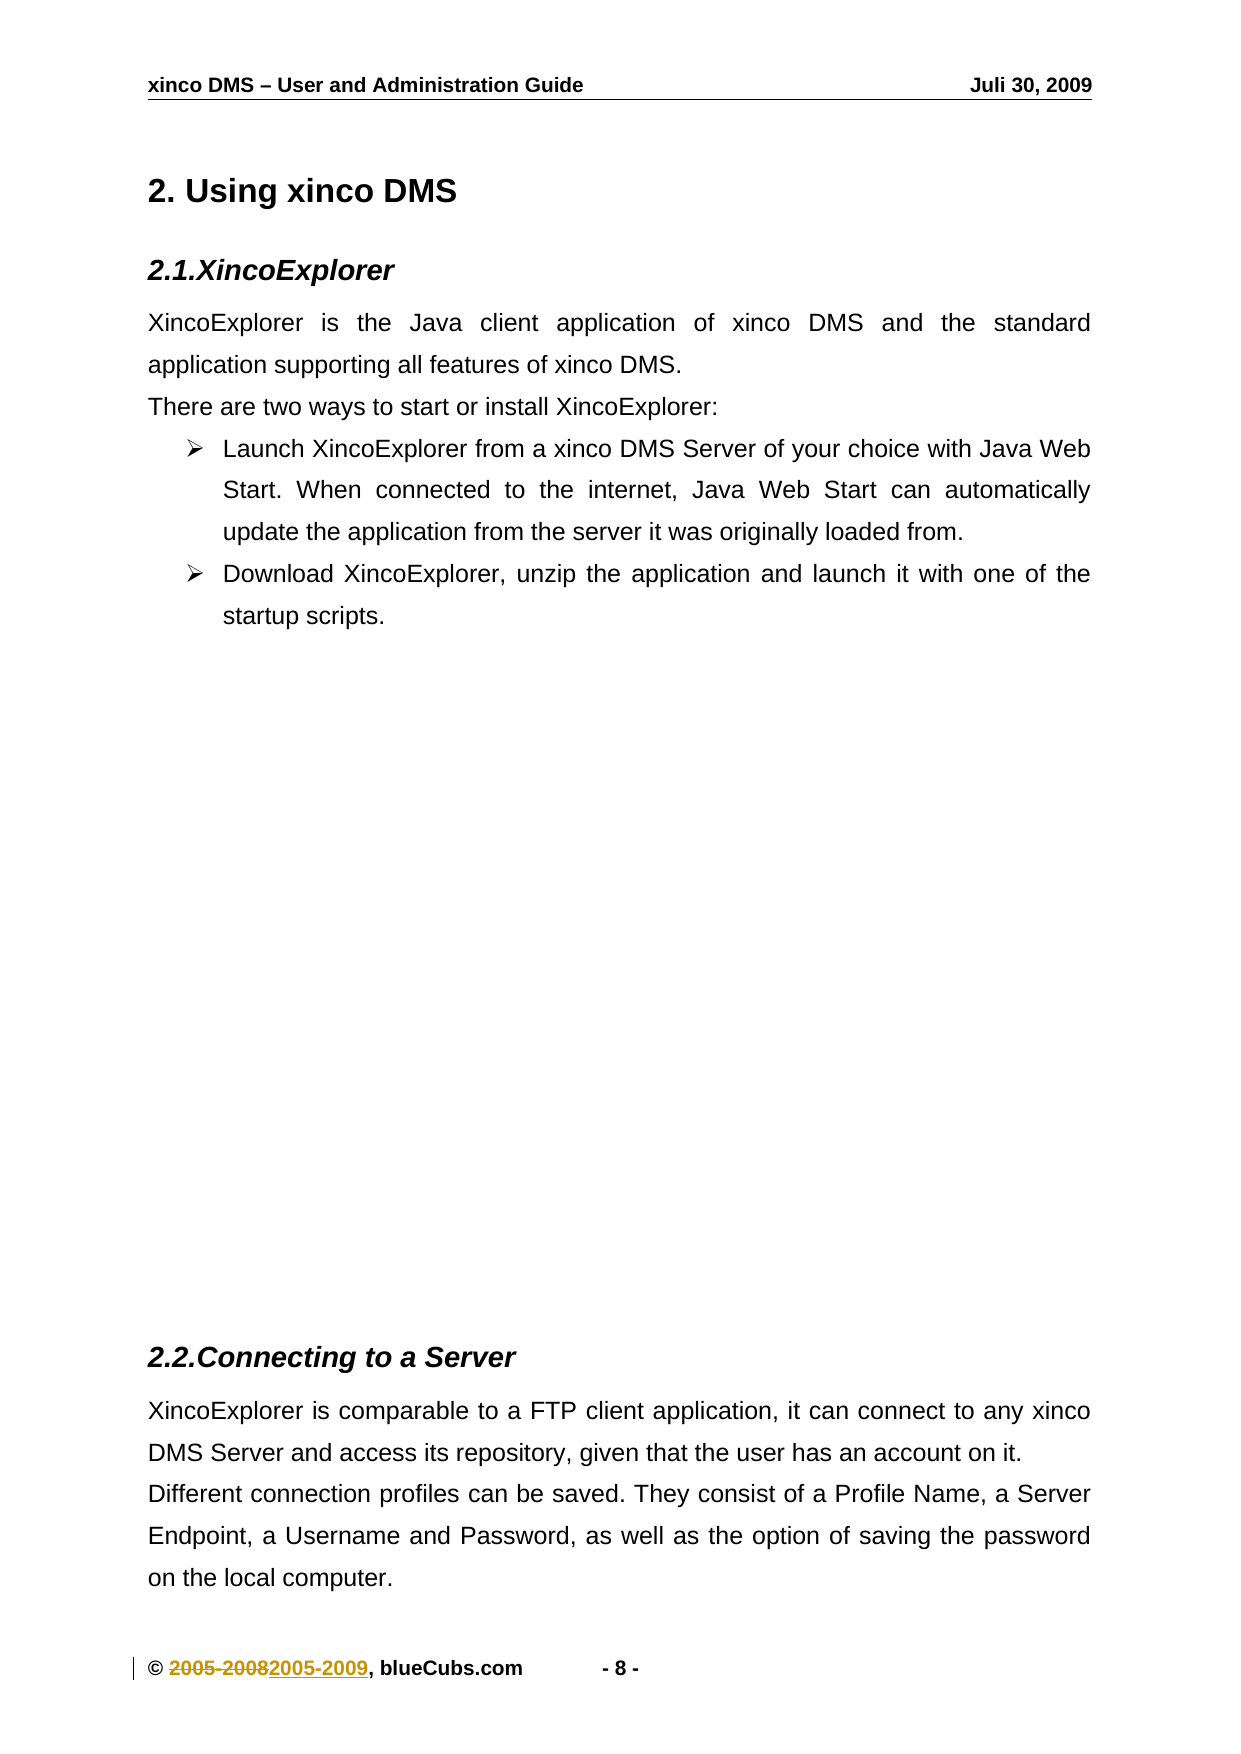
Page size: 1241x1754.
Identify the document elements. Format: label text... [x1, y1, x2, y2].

subtitle XincoExplorer [148, 254, 1092, 286]
list Launch XincoExplorer from a xinco DMS Server of your choice with Java Web Start. When connected to the internet, Java Web Start can automatically update the application from the server it was originally loaded from. [185, 434, 1092, 546]
text Different connection profiles can be saved. They consist of a Profile Name, a Server Endpoint, a Username and Password, as well as the option of saving the password on the local computer. [148, 1480, 1092, 1592]
text XincoExplorer is the Java client application of xinco DMS and the standard application supporting all features of xinco DMS. [148, 309, 1092, 378]
text There are two ways to start or install XincoExplorer: [148, 392, 1092, 420]
subtitle Using xinco DMS [148, 173, 1092, 210]
list Download XincoExplorer, unzip the application and launch it with one of the startup scripts. [185, 560, 1092, 630]
subtitle Connecting to a Server [148, 669, 1092, 1374]
text XincoExplorer is comparable to a FTP client application, it can connect to any xinco DMS Server and access its repository, given that the user has an account on it. [148, 1397, 1092, 1466]
